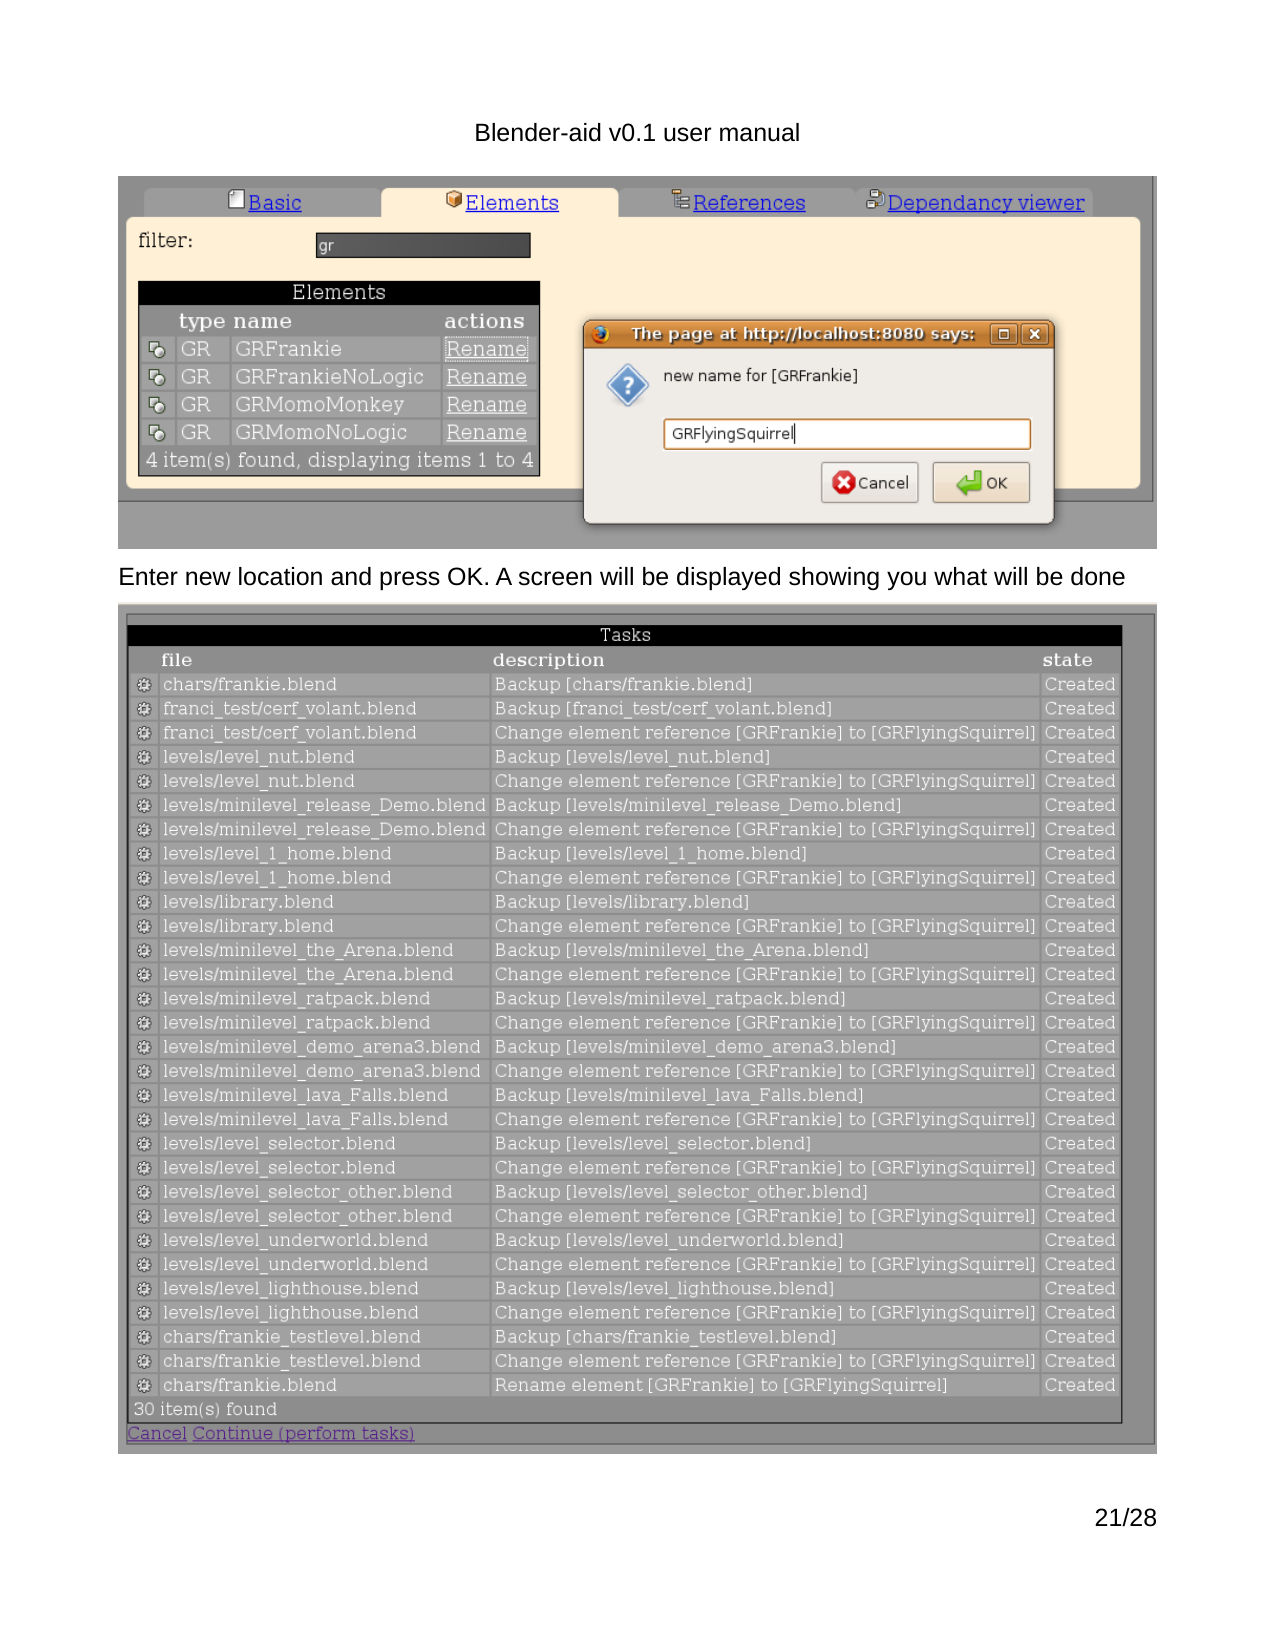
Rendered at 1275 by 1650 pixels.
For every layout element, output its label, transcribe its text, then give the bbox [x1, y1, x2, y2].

picture [118, 602, 1157, 1454]
text Enter new location and press OK. A screen will be displayed showing you what will be done [118, 561, 1157, 590]
picture [118, 176, 1157, 549]
